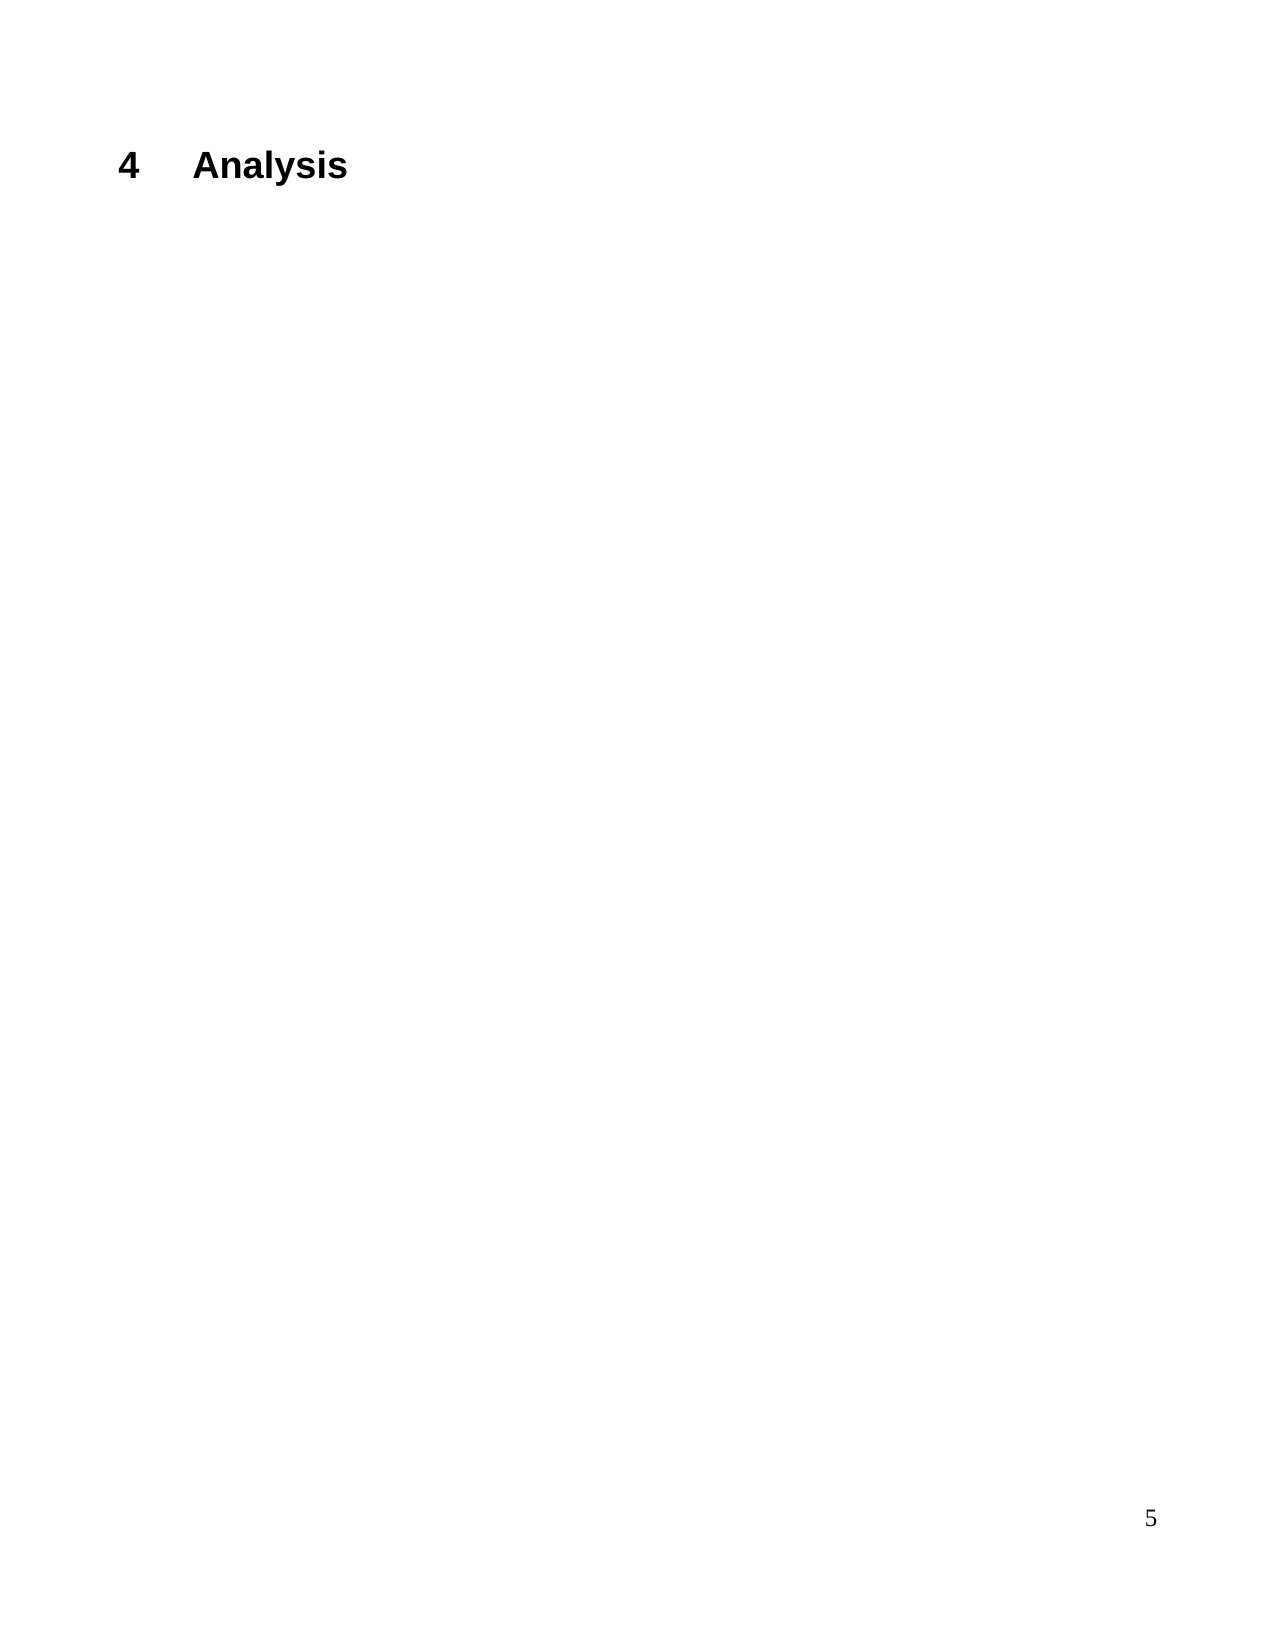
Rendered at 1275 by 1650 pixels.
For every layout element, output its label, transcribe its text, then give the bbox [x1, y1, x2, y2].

subtitle Analysis [118, 143, 1157, 187]
